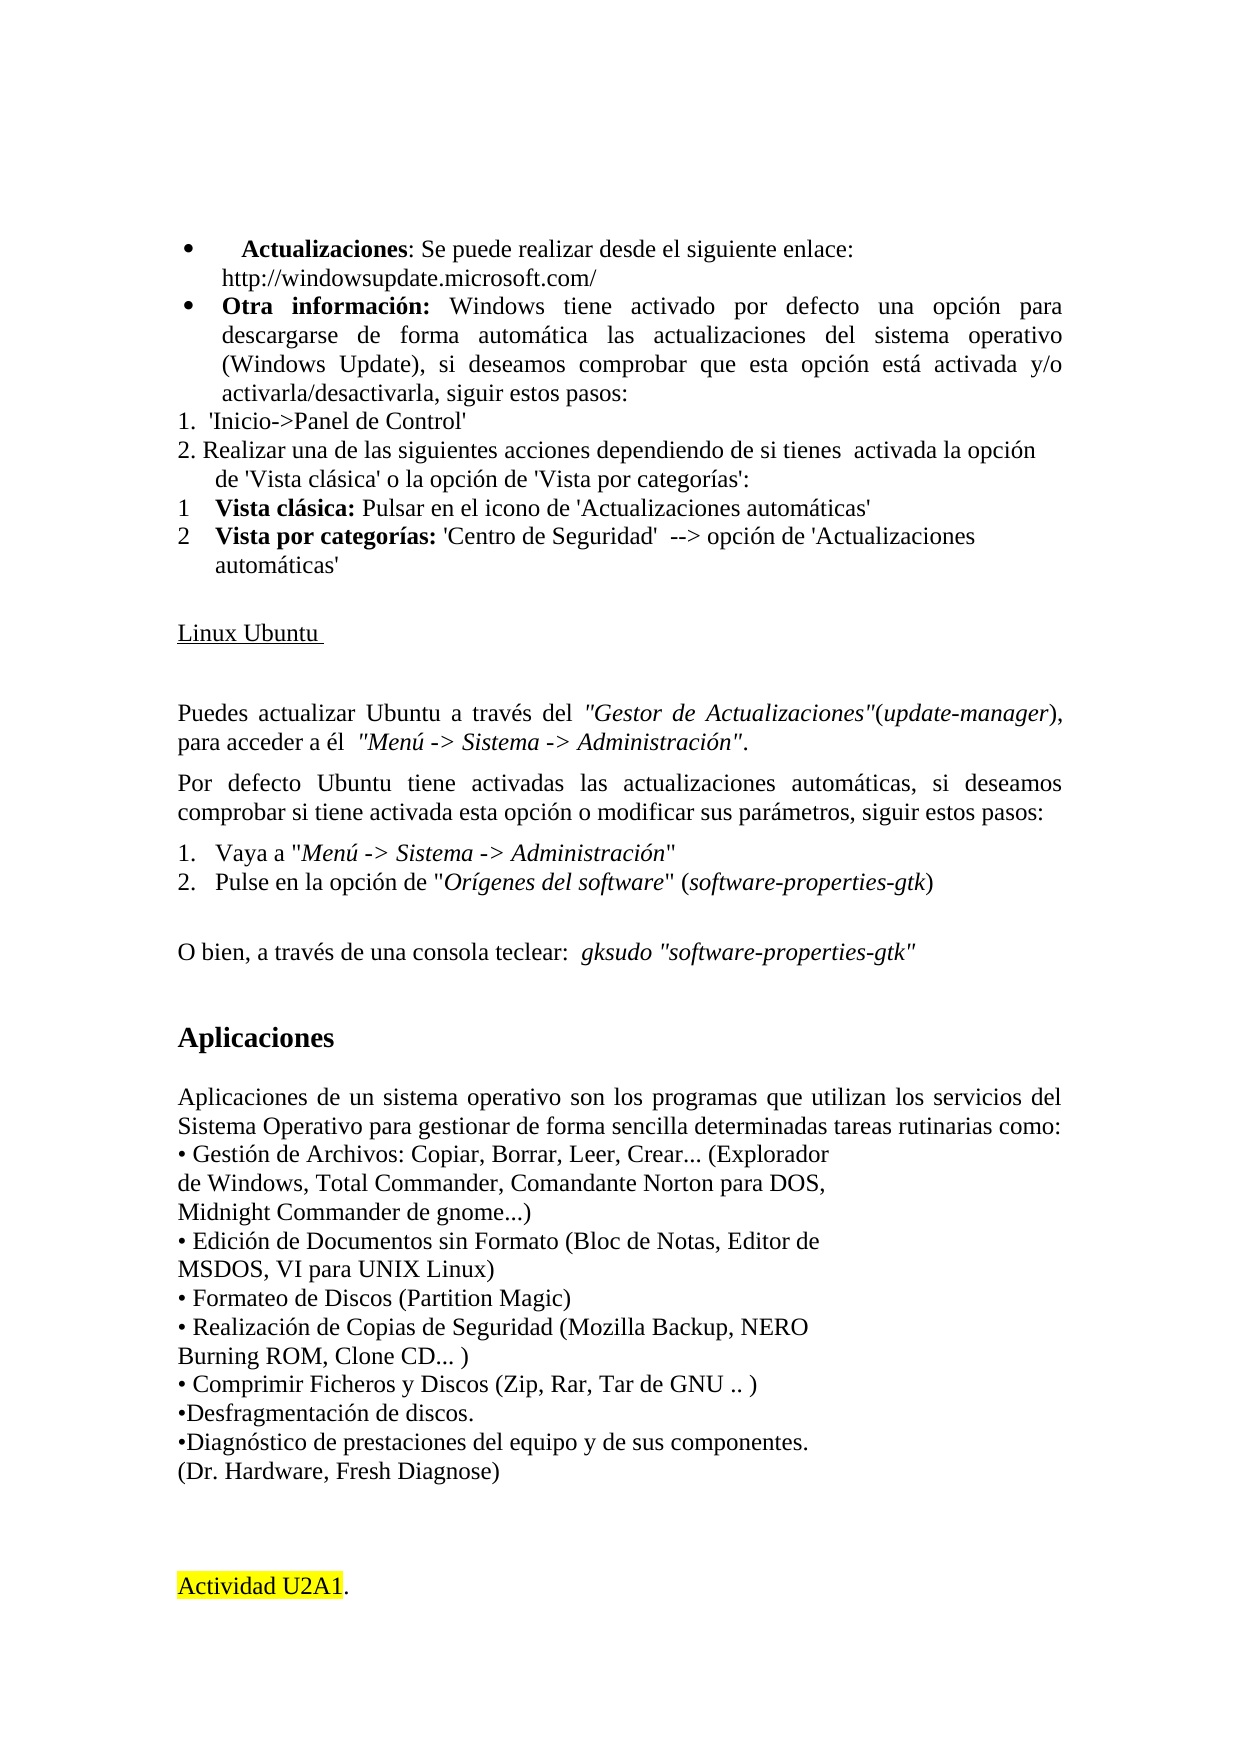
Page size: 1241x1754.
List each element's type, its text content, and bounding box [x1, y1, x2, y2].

text • Gestión de Archivos: Copiar, Borrar, Leer, Crear... (Explorador [177, 1139, 1063, 1168]
text • Comprimir Ficheros y Discos (Zip, Rar, Tar de GNU .. ) [177, 1369, 1063, 1398]
text • Formateo de Discos (Partition Magic) [177, 1283, 1063, 1312]
text Actividad U2A1. [177, 1571, 1063, 1599]
list Otra información: Windows tiene activado por defecto una opción para descargarse de forma automática las actualizaciones del sistema operativo (Windows Update), si deseamos comprobar que esta opción está activada y/o activarla/desactivarla, siguir estos pasos: [184, 291, 1063, 406]
text Por defecto Ubuntu tiene activadas las actualizaciones automáticas, si deseamos comprobar si tiene activada esta opción o modificar sus parámetros, siguir estos pasos: [177, 768, 1063, 826]
list Vaya a "Menú -> Sistema -> Administración" [177, 838, 1063, 867]
text Midnight Commander de gnome...) [177, 1197, 1063, 1226]
text 2. Realizar una de las siguientes acciones dependiendo de si tienes activada la opción de 'Vista clásica' o la opción de 'Vista por categorías': [177, 435, 1063, 493]
text Aplicaciones de un sistema operativo son los programas que utilizan los servicios del Sistema Operativo para gestionar de forma sencilla determinadas tareas rutinarias como: [177, 1082, 1063, 1139]
text •Desfragmentación de discos. [177, 1398, 1063, 1427]
text •Diagnóstico de prestaciones del equipo y de sus componentes. [177, 1427, 1063, 1456]
text O bien, a través de una consola teclear: gksudo "software-properties-gtk" [177, 937, 1063, 966]
text Linux Ubuntu [177, 618, 1063, 647]
text Burning ROM, Clone CD... ) [177, 1341, 1063, 1369]
text • Realización de Copias de Seguridad (Mozilla Backup, NERO [177, 1312, 1063, 1341]
text de Windows, Total Commander, Comandante Norton para DOS, [177, 1168, 1063, 1197]
text Puedes actualizar Ubuntu a través del "Gestor de Actualizaciones"(update-manager), para acceder a él "Menú -> Sistema -> Administración". [177, 698, 1063, 756]
text MSDOS, VI para UNIX Linux) [177, 1254, 1063, 1283]
list Pulse en la opción de "Orígenes del software" (software-properties-gtk) [177, 867, 1063, 896]
text • Edición de Documentos sin Formato (Bloc de Notas, Editor de [177, 1226, 1063, 1254]
list Vista clásica: Pulsar en el icono de 'Actualizaciones automáticas' [177, 493, 1063, 521]
text Aplicaciones [177, 1020, 1063, 1053]
list Actualizaciones: Se puede realizar desde el siguiente enlace: http://windowsupdate.microsoft.com/ [184, 234, 1063, 291]
text (Dr. Hardware, Fresh Diagnose) [177, 1456, 1063, 1484]
list Vista por categorías: 'Centro de Seguridad' --> opción de 'Actualizaciones automáticas' [177, 521, 1063, 579]
text 1. 'Inicio->Panel de Control' [177, 406, 1063, 435]
